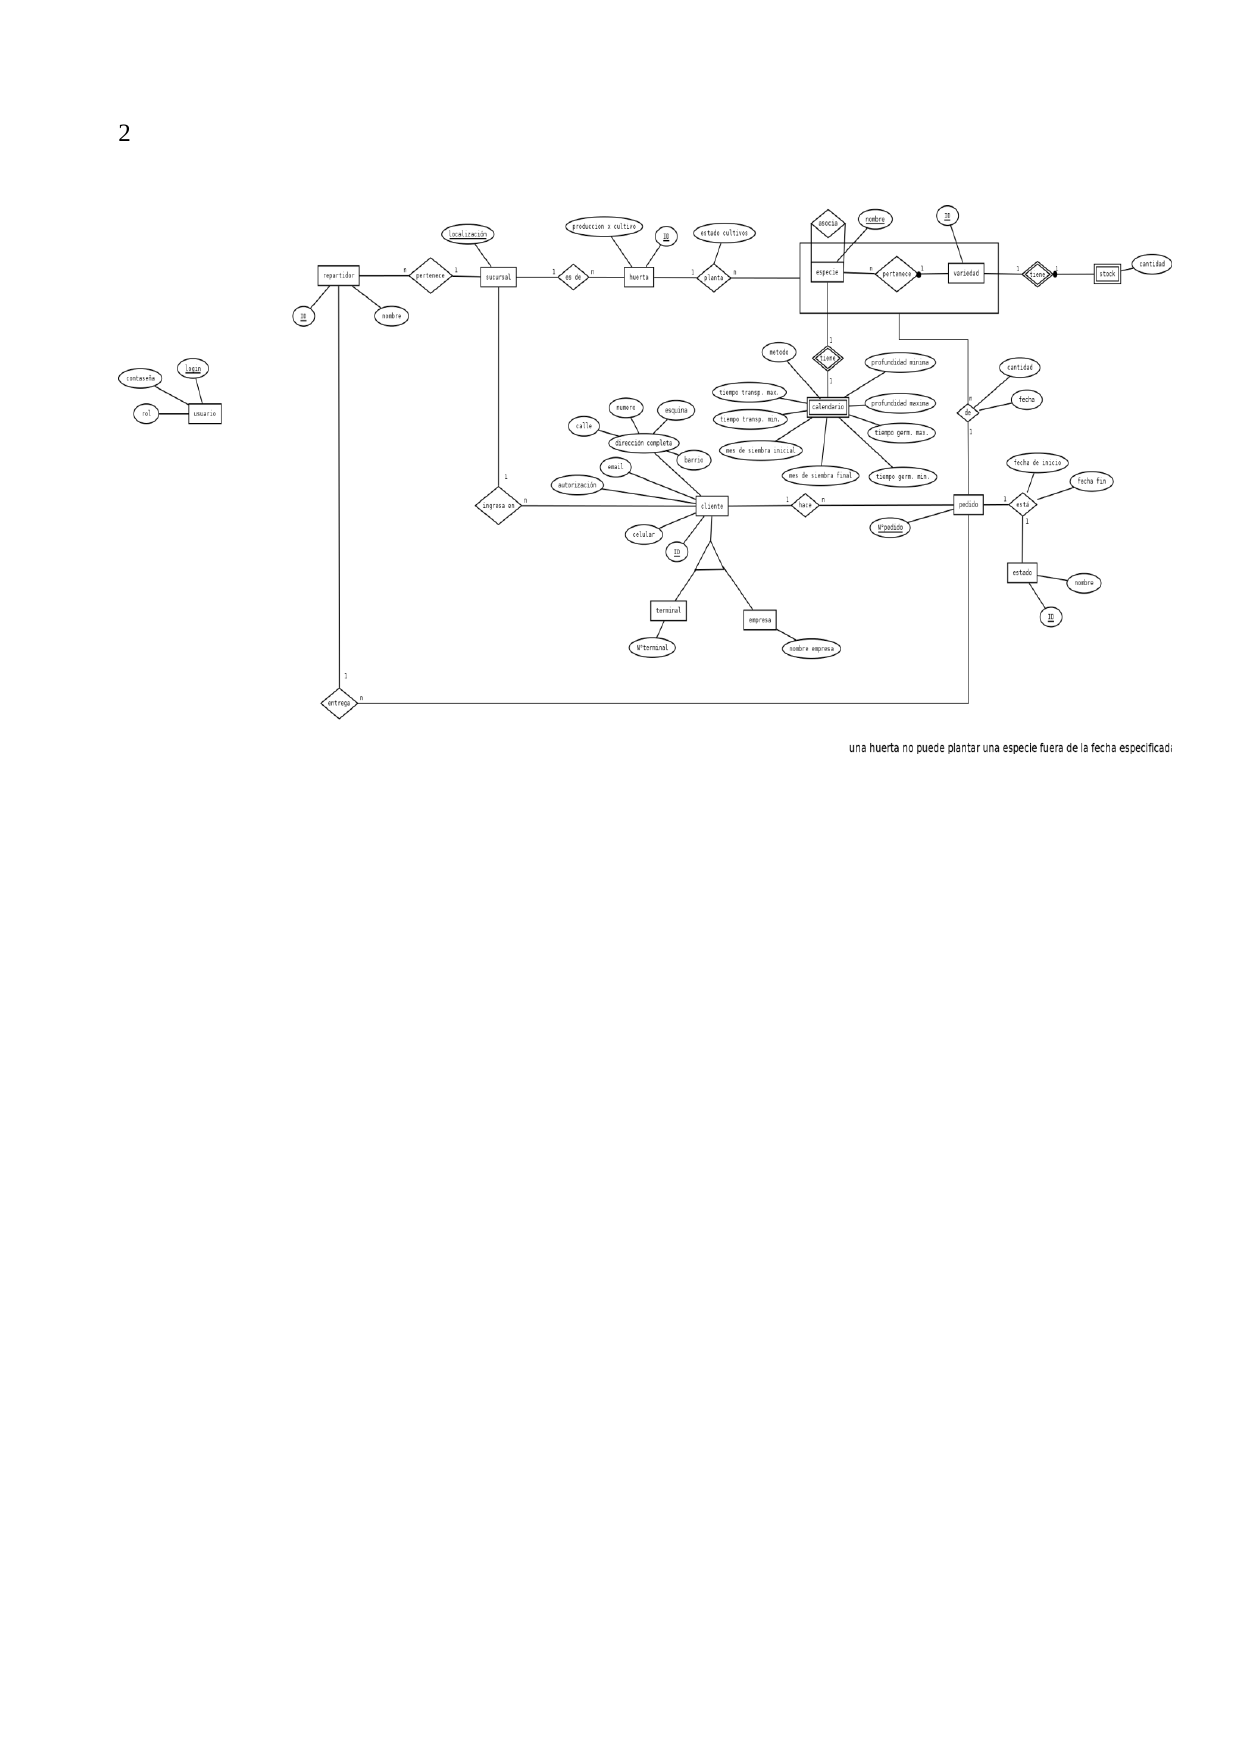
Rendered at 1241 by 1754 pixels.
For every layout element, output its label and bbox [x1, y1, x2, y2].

picture [118, 205, 1172, 754]
